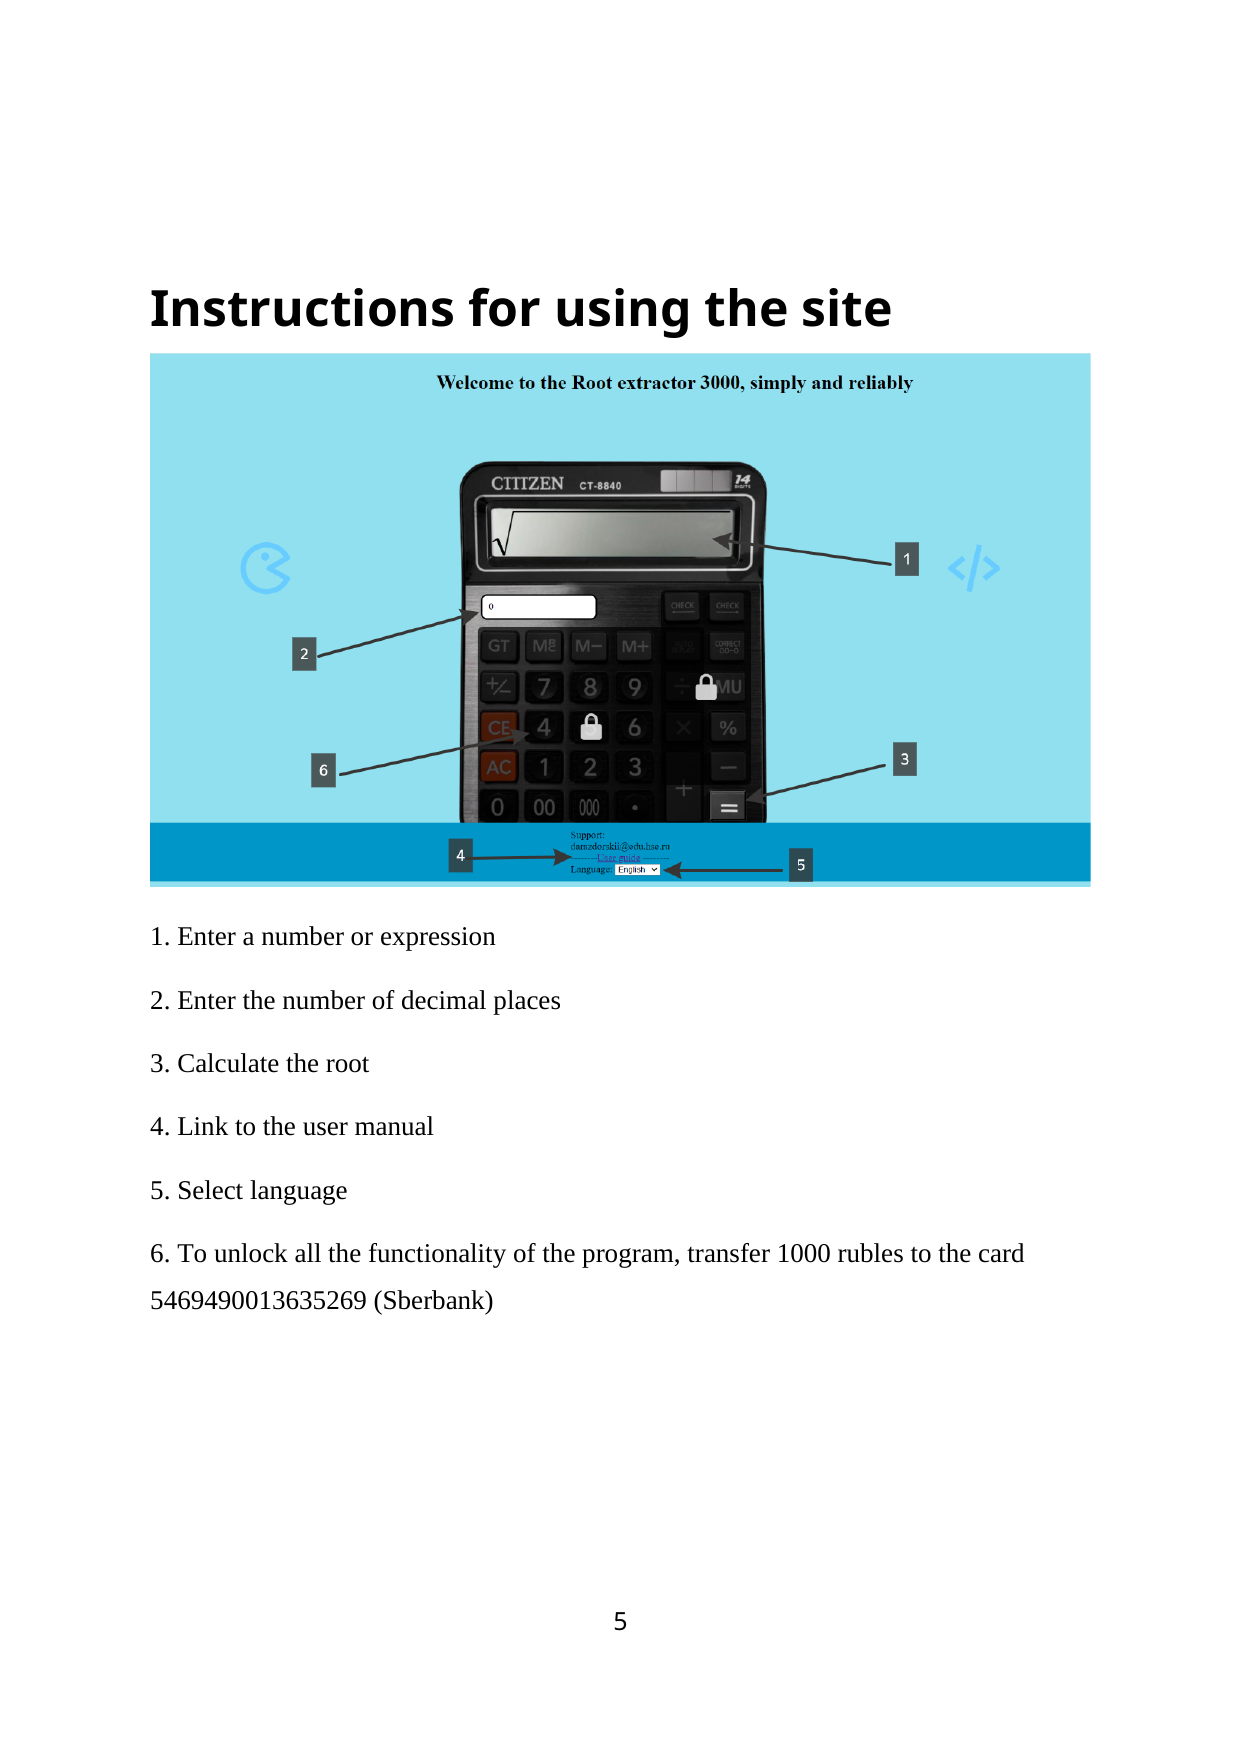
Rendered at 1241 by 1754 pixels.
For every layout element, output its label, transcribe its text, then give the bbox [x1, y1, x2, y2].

text 4. Link to the user manual [150, 1110, 1090, 1142]
text 6. To unlock all the functionality of the program, transfer 1000 rubles to the card 5469490013635269 (Sberbank) [150, 1237, 1090, 1315]
text 3. Calculate the root [150, 1047, 1090, 1078]
subtitle Instructions for using the site [150, 273, 1090, 341]
text 5. Select language [150, 1174, 1090, 1205]
text 2. Enter the number of decimal places [150, 984, 1090, 1015]
text 1. Enter a number or expression [150, 920, 1090, 952]
